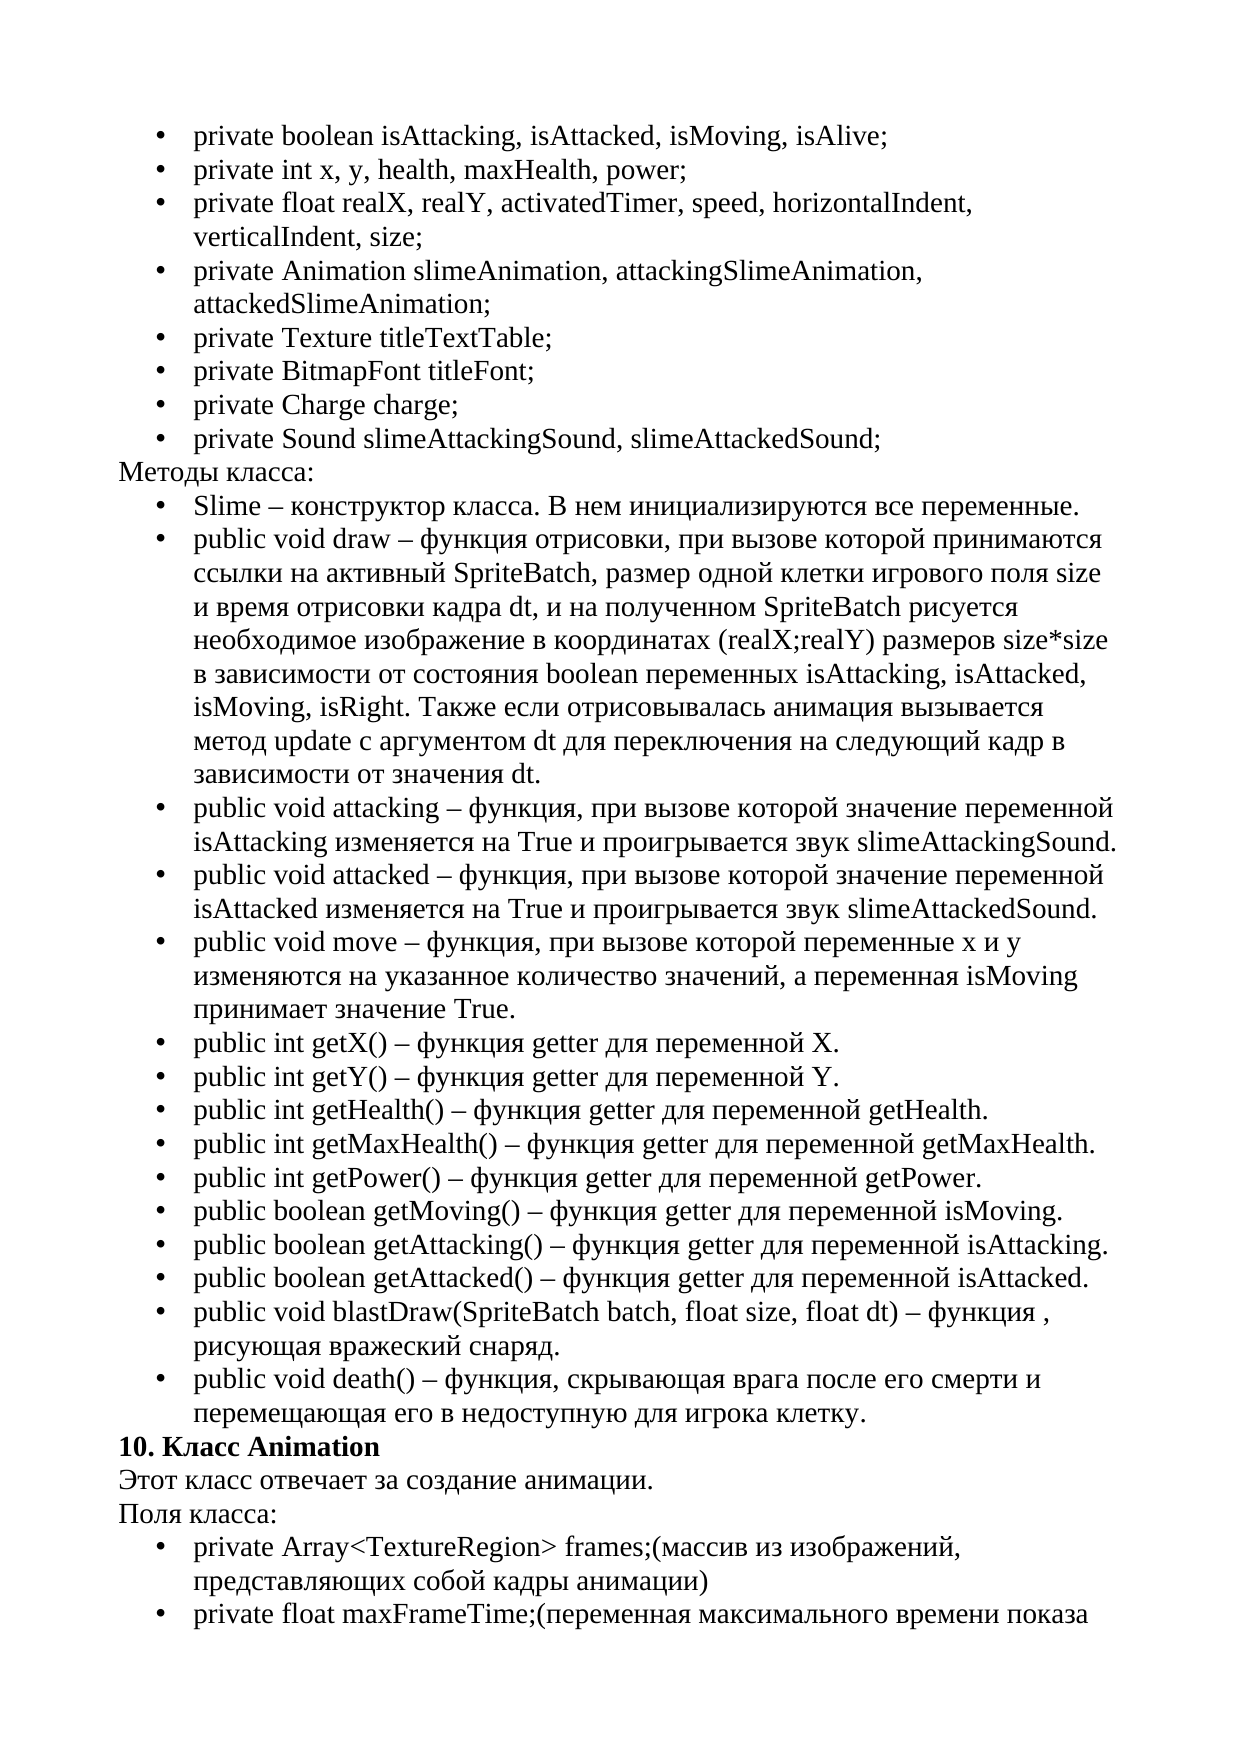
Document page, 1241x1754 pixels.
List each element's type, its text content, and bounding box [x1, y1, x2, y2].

list public int getMaxHealth() – функция getter для переменной getMaxHealth. [156, 1126, 1122, 1160]
list private BitmapFont titleFont; [156, 353, 1122, 387]
list private boolean isAttacking, isAttacked, isMoving, isAlive; [156, 118, 1122, 152]
list public boolean getAttacked() – функция getter для переменной isAttacked. [156, 1261, 1122, 1294]
list private float maxFrameTime;(переменная максимального времени показа [156, 1596, 1122, 1630]
list public int getY() – функция getter для переменной Y. [156, 1059, 1122, 1092]
text Методы класса: [118, 454, 1122, 488]
list public int getX() – функция getter для переменной X. [156, 1025, 1122, 1059]
list private Animation slimeAnimation, attackingSlimeAnimation, [156, 253, 1122, 286]
list private float realX, realY, activatedTimer, speed, horizontalIndent, [156, 185, 1122, 219]
list attackedSlimeAnimation; [156, 286, 1122, 320]
list public int getHealth() – функция getter для переменной getHealth. [156, 1092, 1122, 1126]
list verticalIndent, size; [156, 219, 1122, 253]
list public void attacking – функция, при вызове которой значение переменной isAttacking изменяется на True и проигрывается звук slimeAttackingSound. [156, 790, 1122, 857]
list public boolean getAttacking() – функция getter для переменной isAttacking. [156, 1227, 1122, 1261]
list public void move – функция, при вызове которой переменные x и y изменяются на указанное количество значений, а переменная isMoving принимает значение True. [156, 924, 1122, 1025]
text 10. Класс Animation [118, 1429, 1122, 1462]
list public boolean getMoving() – функция getter для переменной isMoving. [156, 1193, 1122, 1227]
list private Texture titleTextTable; [156, 320, 1122, 353]
list public void blastDraw(SpriteBatch batch, float size, float dt) – функция , рисующая вражеский снаряд. [156, 1294, 1122, 1361]
list private Sound slimeAttackingSound, slimeAttackedSound; [156, 421, 1122, 454]
list Slime – конструктор класса. В нем инициализируются все переменные. [156, 488, 1122, 522]
list public void draw – функция отрисовки, при вызове которой принимаются ссылки на активный SpriteBatch, размер одной клетки игрового поля size и время отрисовки кадра dt, и на полученном SpriteBatch рисуется необходимое изображение в координатах (realX;realY) размеров size*size в зависимости от состояния boolean переменных isAttacking, isAttacked, isMoving, isRight. Также если отрисовывалась анимация вызывается метод update с аргументом dt для переключения на следующий кадр в зависимости от значения dt. [156, 522, 1122, 790]
list public void attacked – функция, при вызове которой значение переменной isAttacked изменяется на True и проигрывается звук slimeAttackedSound. [156, 857, 1122, 924]
list private int x, y, health, maxHealth, power; [156, 152, 1122, 185]
list public void death() – функция, скрывающая врага после его смерти и перемещающая его в недоступную для игрока клетку. [156, 1361, 1122, 1429]
list public int getPower() – функция getter для переменной getPower. [156, 1160, 1122, 1193]
list private Charge charge; [156, 387, 1122, 421]
text Поля класса: [118, 1496, 1122, 1529]
list private Array<TextureRegion> frames;(массив из изображений, представляющих собой кадры анимации) [156, 1529, 1122, 1596]
text Этот класс отвечает за создание анимации. [118, 1462, 1122, 1496]
